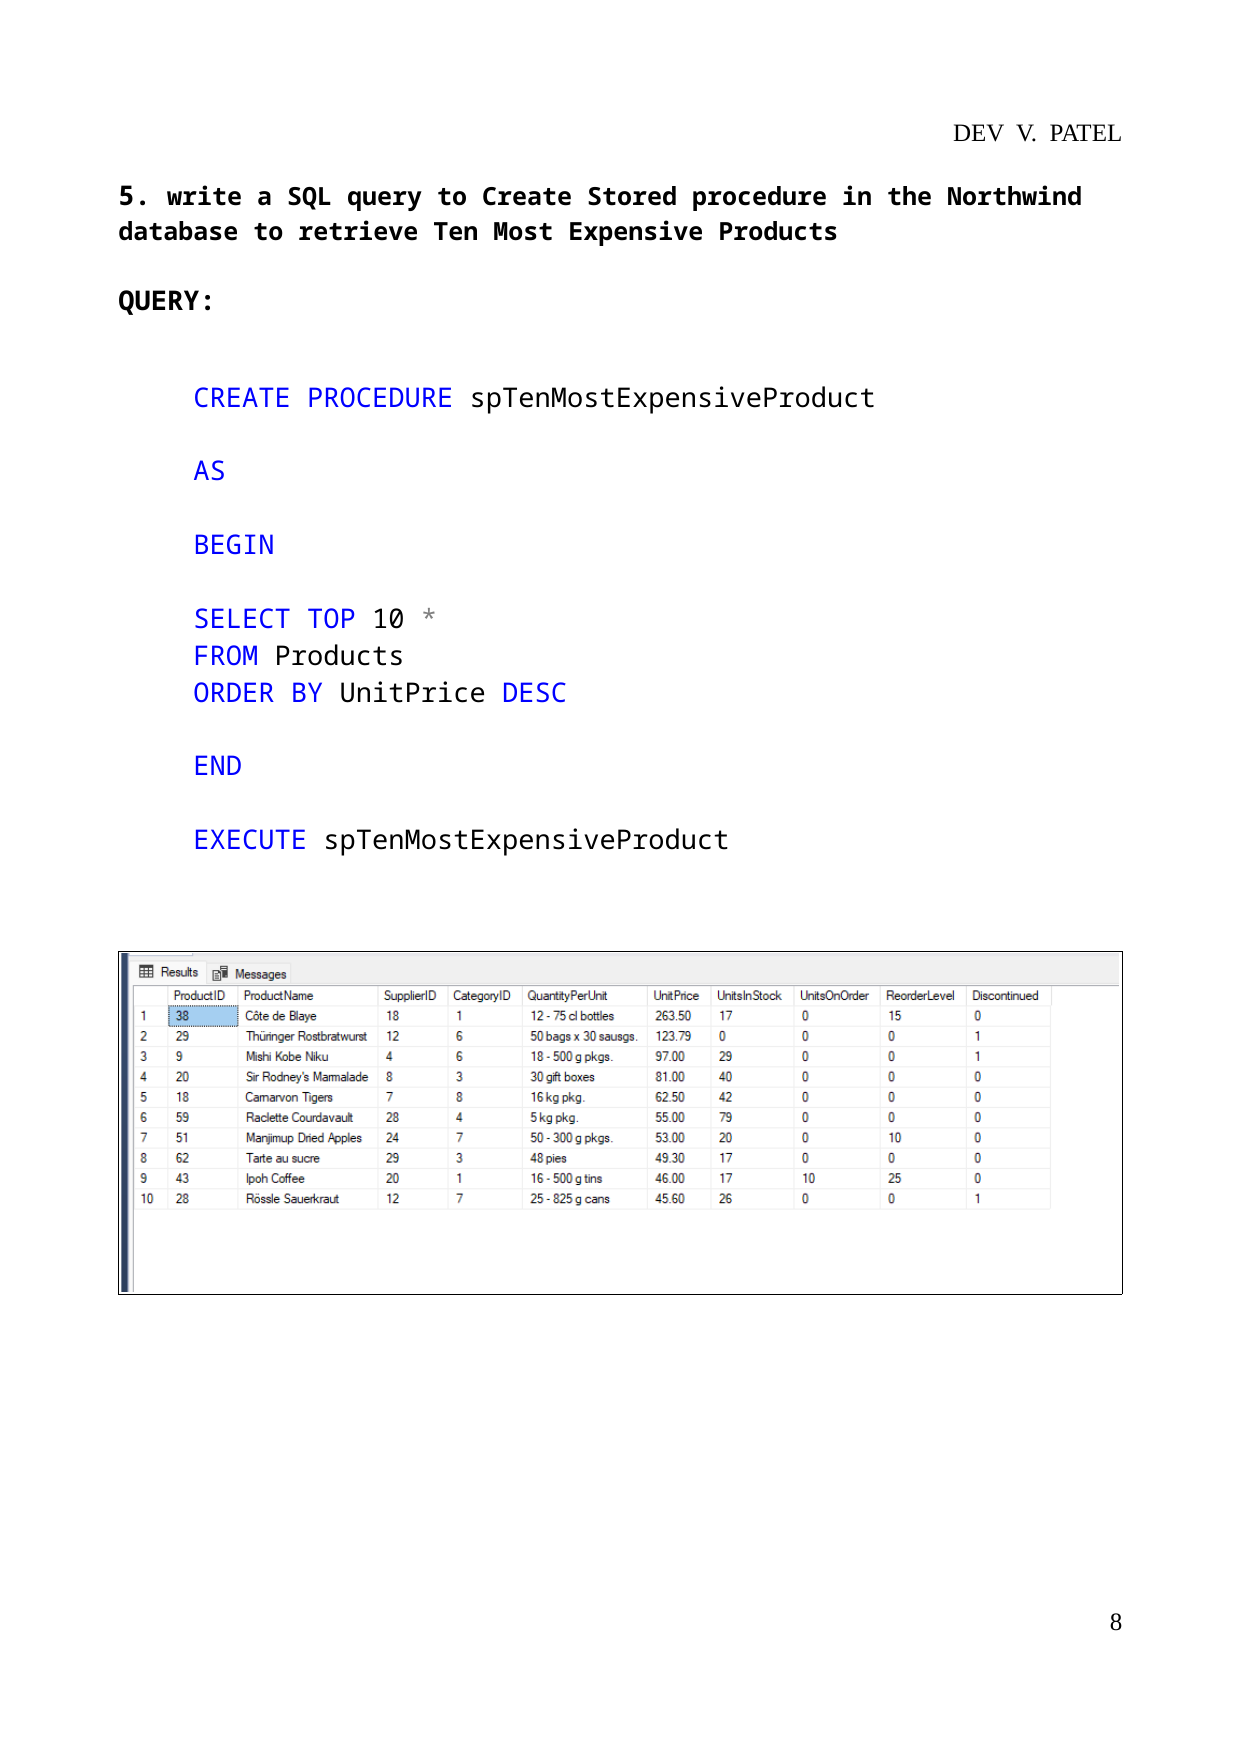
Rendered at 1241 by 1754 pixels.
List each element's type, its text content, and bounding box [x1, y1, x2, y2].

text EXECUTE spTenMostExpensiveProduct [118, 821, 1122, 857]
text SELECT TOP 10 * [118, 599, 1122, 636]
text CREATE PROCEDURE spTenMostExpensiveProduct [118, 378, 1122, 415]
text ORDER BY UnitPrice DESC [118, 673, 1122, 710]
text 5. write a SQL query to Create Stored procedure in the Northwind database to retrieve Ten Most Expensive Products [118, 176, 1122, 247]
text AS [118, 452, 1122, 489]
text QUERY: [118, 281, 1122, 318]
text FROM Products [118, 636, 1122, 673]
text BEGIN [118, 526, 1122, 562]
picture [121, 953, 1119, 1292]
text END [118, 747, 1122, 784]
